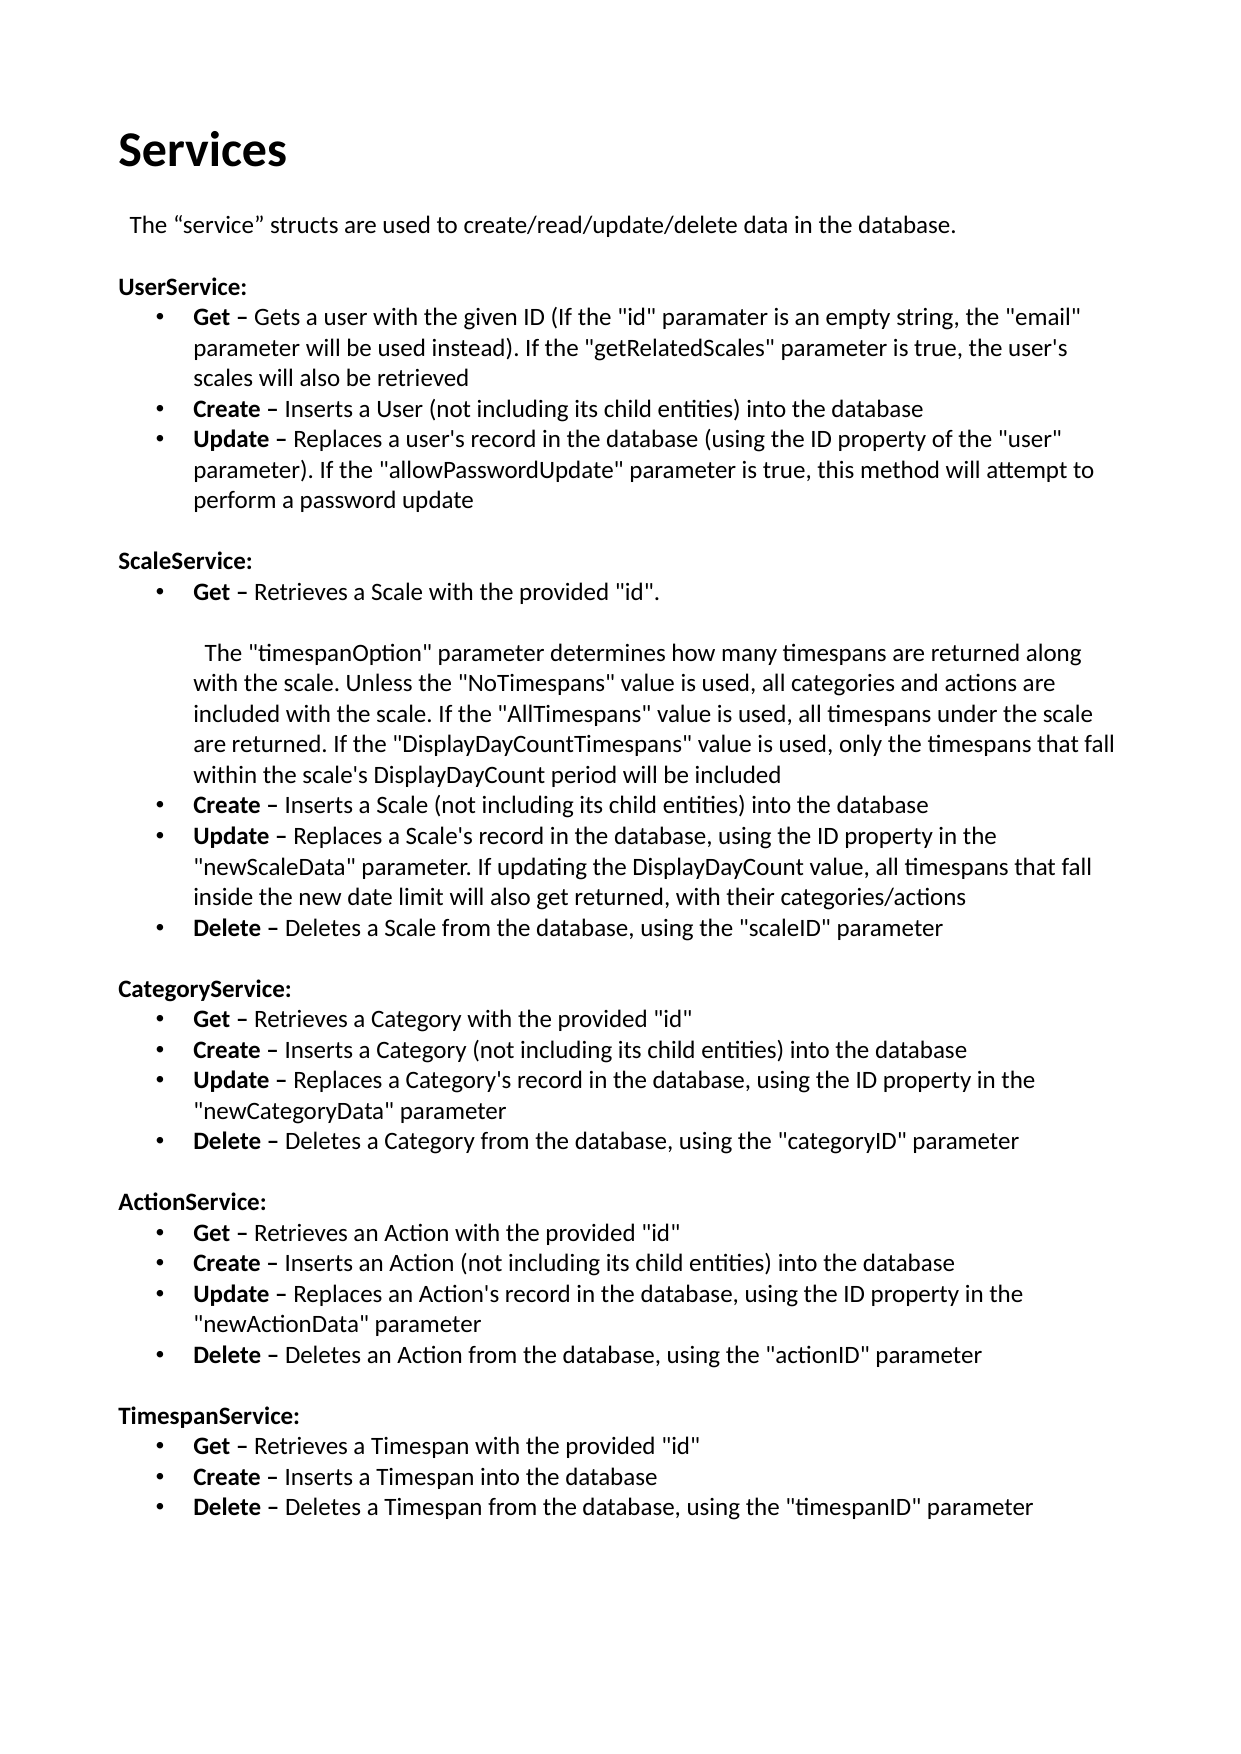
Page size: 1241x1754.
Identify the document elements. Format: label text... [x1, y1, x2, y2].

list Get – Gets a user with the given ID (If the "id" paramater is an empty string, the "email" parameter will be used instead). If the "getRelatedScales" parameter is true, the user's scales will also be retrieved [156, 301, 1122, 393]
text Services [118, 118, 1122, 179]
list Create – Inserts a Timespan into the database [156, 1461, 1122, 1492]
list Create – Inserts a Scale (not including its child entities) into the database [156, 789, 1122, 820]
text ScaleService: [118, 545, 1122, 576]
list Update – Replaces a user's record in the database (using the ID property of the "user" parameter). If the "allowPasswordUpdate" parameter is true, this method will attempt to perform a password update [156, 423, 1122, 515]
list Get – Retrieves a Timespan with the provided "id" [156, 1431, 1122, 1461]
text CategoryService: [118, 973, 1122, 1003]
list Delete – Deletes a Category from the database, using the "categoryID" parameter [156, 1125, 1122, 1156]
text ActionService: [118, 1186, 1122, 1217]
text UserService: [118, 271, 1122, 301]
list Create – Inserts an Action (not including its child entities) into the database [156, 1247, 1122, 1278]
list Get – Retrieves a Scale with the provided "id". [156, 576, 1122, 606]
list Create – Inserts a User (not including its child entities) into the database [156, 393, 1122, 423]
list Update – Replaces a Category's record in the database, using the ID property in the "newCategoryData" parameter [156, 1064, 1122, 1125]
list Delete – Deletes an Action from the database, using the "actionID" parameter [156, 1339, 1122, 1369]
text TimespanService: [118, 1400, 1122, 1431]
list Get – Retrieves an Action with the provided "id" [156, 1217, 1122, 1247]
list Create – Inserts a Category (not including its child entities) into the database [156, 1034, 1122, 1064]
list Get – Retrieves a Category with the provided "id" [156, 1003, 1122, 1034]
list Update – Replaces an Action's record in the database, using the ID property in the "newActionData" parameter [156, 1278, 1122, 1339]
text The “service” structs are used to create/read/update/delete data in the database. [118, 210, 1122, 240]
list Delete – Deletes a Timespan from the database, using the "timespanID" parameter [156, 1492, 1122, 1522]
list The "timespanOption" parameter determines how many timespans are returned along with the scale. Unless the "NoTimespans" value is used, all categories and actions are included with the scale. If the "AllTimespans" value is used, all timespans under the scale are returned. If the "DisplayDayCountTimespans" value is used, only the timespans that fall within the scale's DisplayDayCount period will be included [156, 637, 1122, 789]
list Update – Replaces a Scale's record in the database, using the ID property in the "newScaleData" parameter. If updating the DisplayDayCount value, all timespans that fall inside the new date limit will also get returned, with their categories/actions [156, 820, 1122, 912]
list Delete – Deletes a Scale from the database, using the "scaleID" parameter [156, 912, 1122, 942]
